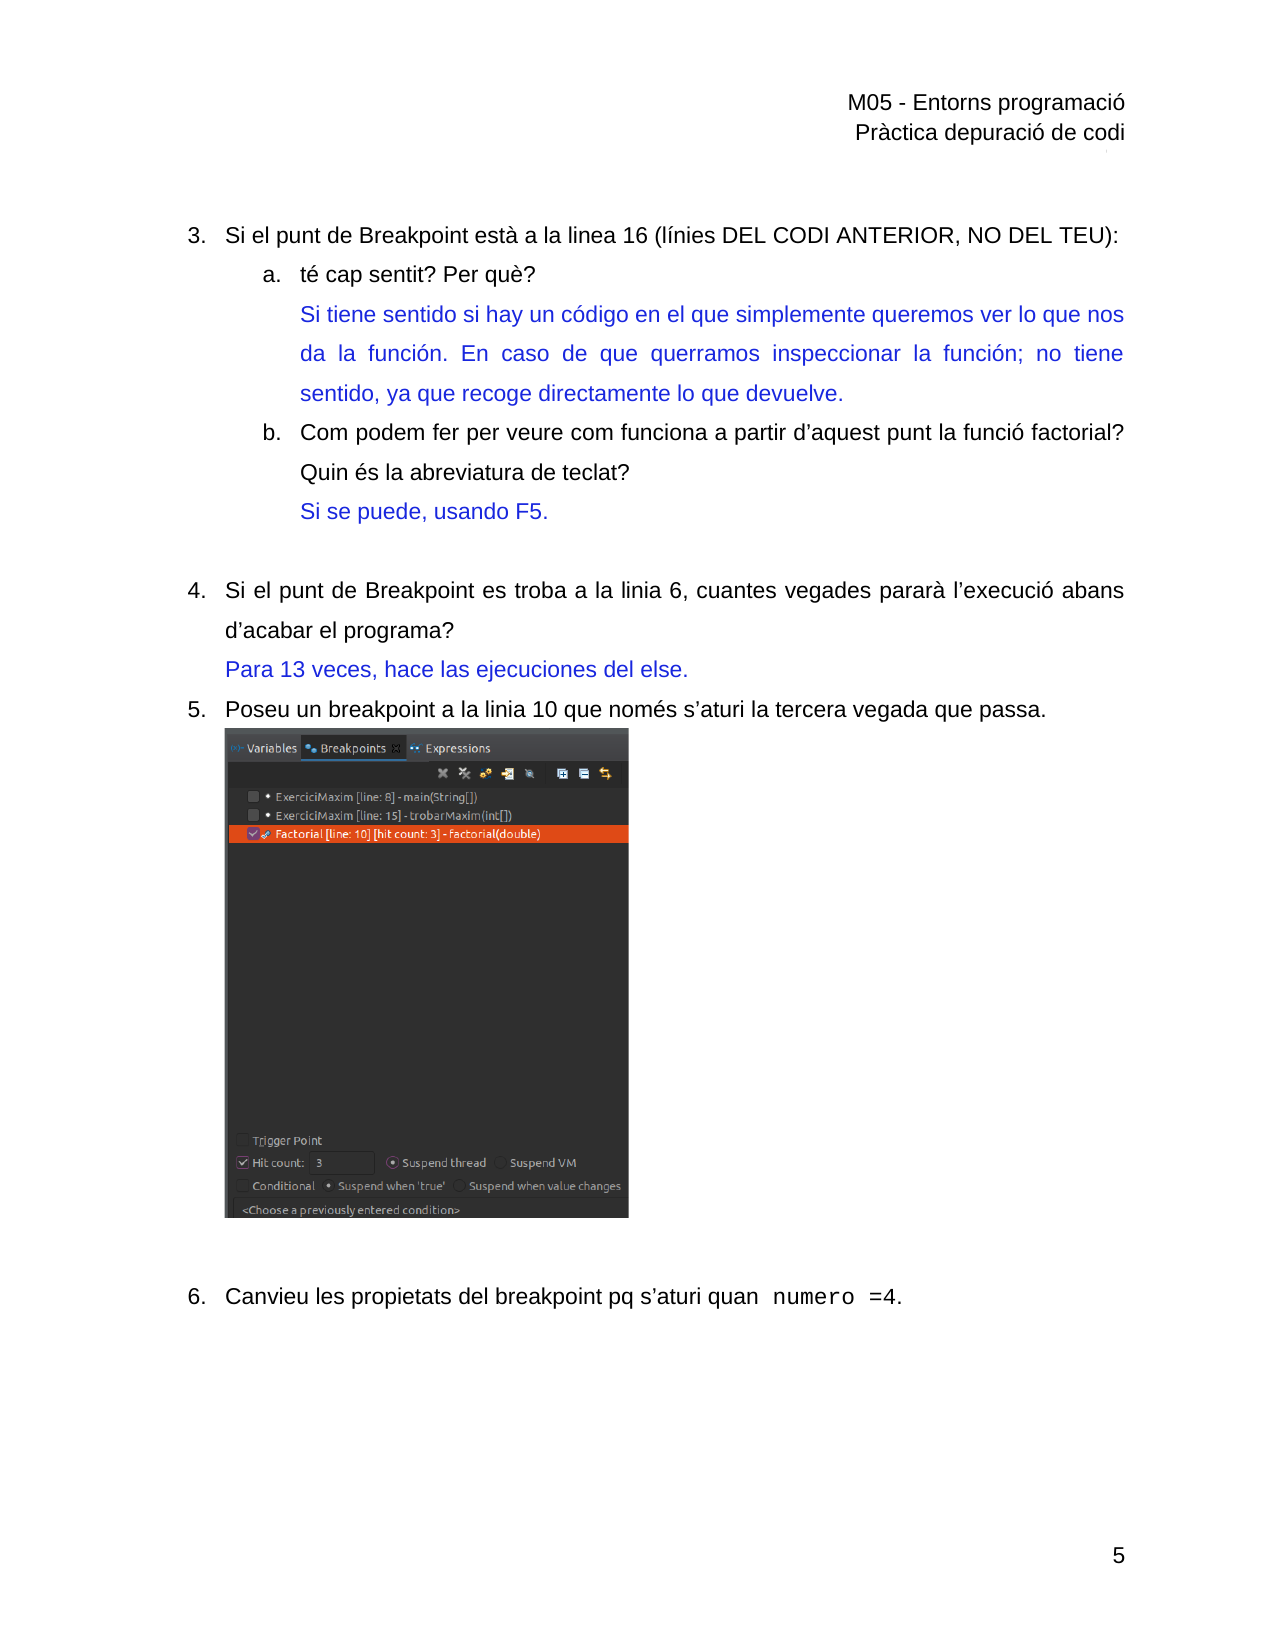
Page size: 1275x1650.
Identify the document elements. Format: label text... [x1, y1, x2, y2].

list Com podem fer per veure com funciona a partir d’aquest punt la funció factorial? Quin és la abreviatura de teclat? [262, 419, 1125, 485]
list Para 13 veces, hace las ejecuciones del else. [187, 656, 1125, 683]
list Si el punt de Breakpoint està a la linea 16 (línies DEL CODI ANTERIOR, NO DEL TEU): [187, 222, 1125, 248]
list Si tiene sentido si hay un código en el que simplemente queremos ver lo que nos da la función. En caso de que querramos inspeccionar la función; no tiene sentido, ya que recoge directamente lo que devuelve. [262, 301, 1125, 406]
list Canvieu les propietats del breakpoint pq s’aturi quan numero =4. [187, 1283, 1125, 1311]
list Si se puede, usando F5. [262, 498, 1125, 525]
list Si el punt de Breakpoint es troba a la linia 6, cuantes vegades pararà l’execució abans d’acabar el programa? [187, 577, 1125, 643]
list Poseu un breakpoint a la linia 10 que només s’aturi la tercera vegada que passa. [187, 696, 1125, 722]
list té cap sentit? Per què? [262, 261, 1125, 288]
picture [224, 728, 629, 1218]
